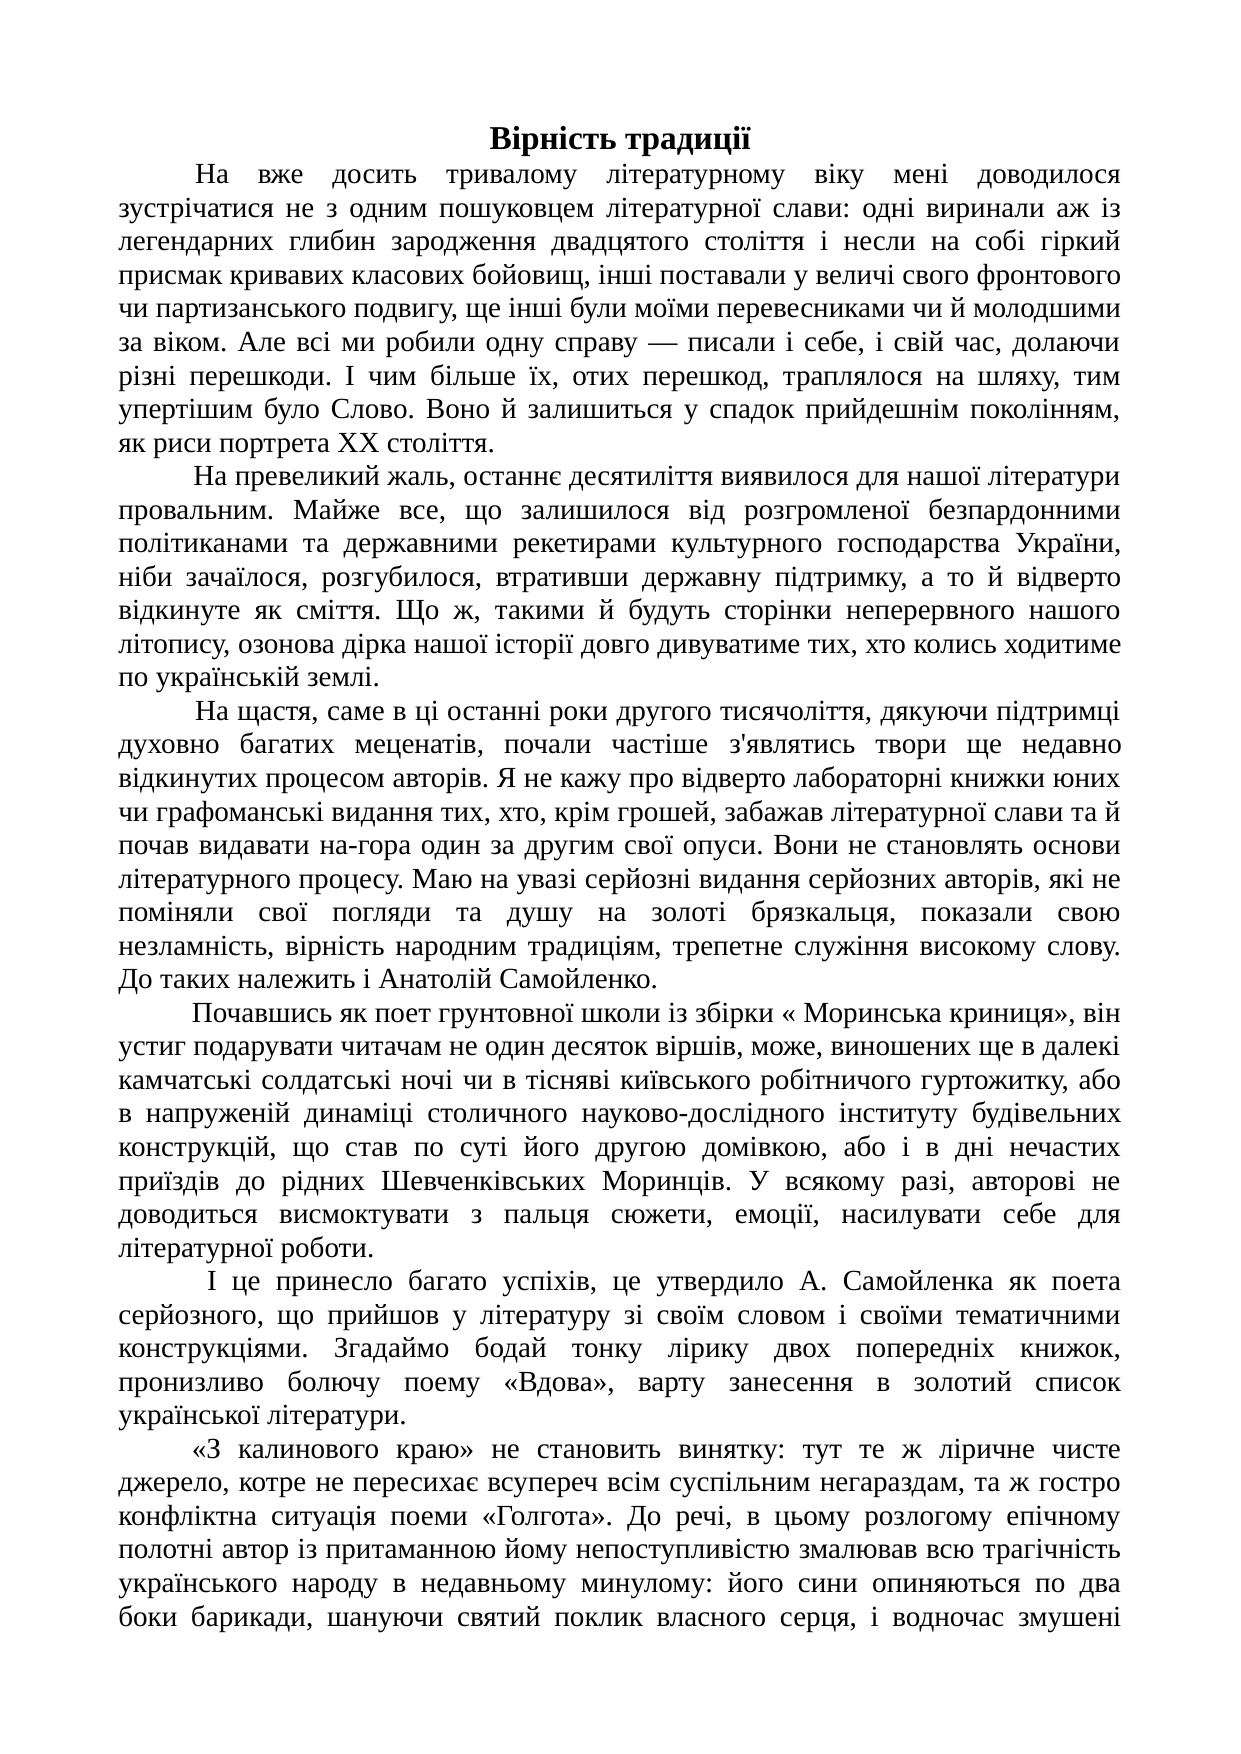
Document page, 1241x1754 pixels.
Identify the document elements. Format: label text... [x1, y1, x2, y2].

text «З калинового краю» не становить винятку: тут те ж ліричне чисте джерело, котре не пересихає всупереч всім суспільним негараздам, та ж гостро конфліктна ситуація поеми «Голгота». До речі, в цьому розлогому епічному полотні автор із притаманною йому непоступливістю змалював всю трагічність українського народу в недавньому минулому: його сини опиняються по два боки барикади, шануючи святий поклик власного серця, і водночас змушені [118, 1431, 1122, 1632]
text І це принесло багато успіхів, це утвердило А. Самойленка як поета серйозного, що прийшов у літературу зі своїм словом і своїми тематичними конструкціями. Згадаймо бодай тонку лірику двох попередніх книжок, пронизливо болючу поему «Вдова», варту занесення в золотий список української літератури. [118, 1263, 1122, 1431]
text На вже досить тривалому літературному віку мені доводилося зустрічатися не з одним пошуковцем літературної слави: одні виринали аж із легендарних глибин зародження двадцятого століття і несли на собі гіркий присмак кривавих класових бойовищ, інші поставали у величі свого фронтового чи партизанського подвигу, ще інші були моїми перевесниками чи й молодшими за віком. Але всі ми робили одну справу — писали і себе, і свій час, долаючи різні перешкоди. І чим більше їх, отих перешкод, траплялося на шляху, тим упертішим було Слово. Воно й залишиться у спадок прийдешнім поколінням, як риси портрета ХХ століття. [118, 156, 1122, 458]
text На превеликий жаль, останнє десятиліття виявилося для нашої літератури провальним. Майже все, що залишилося від розгромленої безпардонними політиканами та державними рекетирами культурного господарства України, ніби зачаїлося, розгубилося, втративши державну підтримку, а то й відверто відкинуте як сміття. Що ж, такими й будуть сторінки неперервного нашого літопису, озонова дірка нашої історії довго дивуватиме тих, хто колись ходитиме по українській землі. [118, 458, 1122, 693]
text На щастя, саме в ці останні роки другого тисячоліття, дякуючи підтримці духовно багатих меценатів, почали частіше з'являтись твори ще недавно відкинутих процесом авторів. Я не кажу про відверто лабораторні книжки юних чи графоманські видання тих, хто, крім грошей, забажав літературної слави та й почав видавати на-гора один за другим свої опуси. Вони не становлять основи літературного процесу. Маю на увазі серйозні видання серйозних авторів, які не поміняли свої погляди та душу на золоті брязкальця, показали свою незламність, вірність народним традиціям, трепетне служіння високому слову. До таких належить і Анатолій Самойленко. [118, 693, 1122, 995]
text Почавшись як поет грунтовної школи із збірки « Моринська криниця», він устиг подарувати читачам не один десяток віршів, може, виношених ще в далекі камчатські солдатські ночі чи в тісняві київського робітничого гуртожитку, або в напруженій динаміці столичного науково-дослідного інституту будівельних конструкцій, що став по суті його другою домівкою, або і в дні нечастих приїздів до рідних Шевченківських Моринців. У всякому разі, авторові не доводиться висмоктувати з пальця сюжети, емоції, насилувати себе для літературної роботи. [118, 995, 1122, 1263]
text Вірність традиції [118, 118, 1122, 156]
